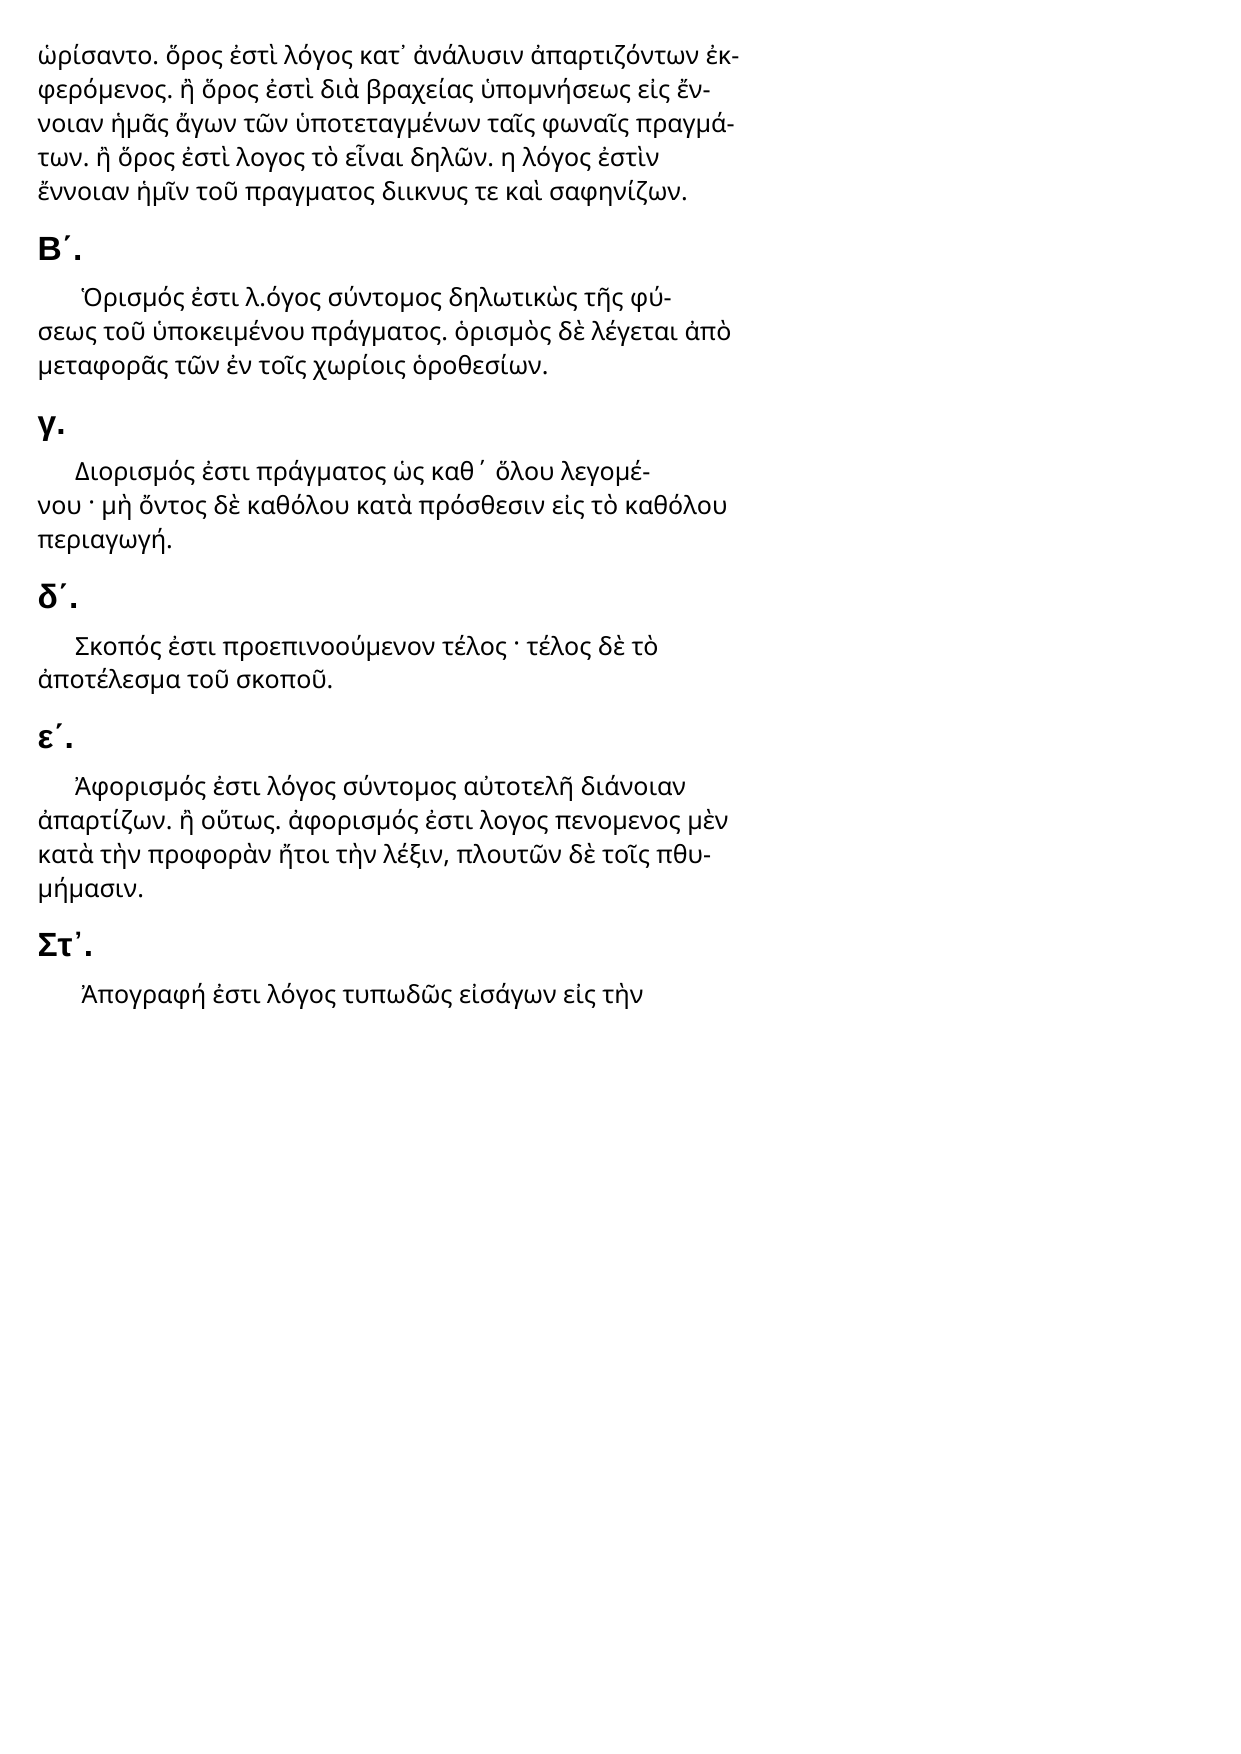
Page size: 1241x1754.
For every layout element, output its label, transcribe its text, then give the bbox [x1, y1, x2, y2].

text Ἀπογραφή ἐστι λόγος τυπωδῶς εἰσάγων εἰς τὴν [37, 976, 1203, 1011]
text ὡρίσαντο. ὅρος ἐστὶ λόγος κατ᾽ ἀνάλυσιν ἀπαρτιζόντων ἐκ- φερόμενος. ἢ ὅρος ἐστὶ διὰ βραχείας ὑπομνήσεως εἰς ἔν- νοιαν ἡμᾶς ἄγων τῶν ὑποτεταγμένων ταῖς φωναῖς πραγμά- των. ἢ ὅρος ἐστὶ λογος τὸ εἶναι δηλῶν. η λόγος ἐστὶν ἔννοιαν ἡμῖν τοῦ πραγματος διικνυς τε καὶ σαφηνίζων. [37, 37, 1203, 208]
text Διορισμός ἐστι πράγματος ὡς καθ΄ ὅλου λεγομέ- νου · μὴ ὄντος δὲ καθόλου κατὰ πρόσθεσιν εἰς τὸ καθόλου περιαγωγή. [37, 454, 1203, 556]
subtitle ε΄. [37, 717, 1203, 756]
subtitle Β΄. [37, 229, 1203, 267]
subtitle γ. [37, 403, 1203, 441]
text Ἀφορισμός ἐστι λόγος σύντομος αὐτοτελῆ διάνοιαν ἀπαρτίζων. ἢ οὕτως. ἀφορισμός ἐστι λογος πενομενος μὲν κατὰ τὴν προφορὰν ἤτοι τὴν λέξιν, πλουτῶν δὲ τοῖς πθυ- μήμασιν. [37, 768, 1203, 904]
subtitle δ΄. [37, 577, 1203, 616]
subtitle Στ᾽. [37, 925, 1203, 964]
text Ὁρισμός ἐστι λ.όγος σύντομος δηλωτικὼς τῆς φύ- σεως τοῦ ὑποκειμένου πράγματος. ὁρισμὸς δὲ λέγεται ἀπὸ μεταφορᾶς τῶν ἐν τοῖς χωρίοις ὁροθεσίων. [37, 280, 1203, 382]
text Σκοπός ἐστι προεπινοούμενον τέλος · τέλος δὲ τὸ ἀποτέλεσμα τοῦ σκοποῦ. [37, 628, 1203, 696]
